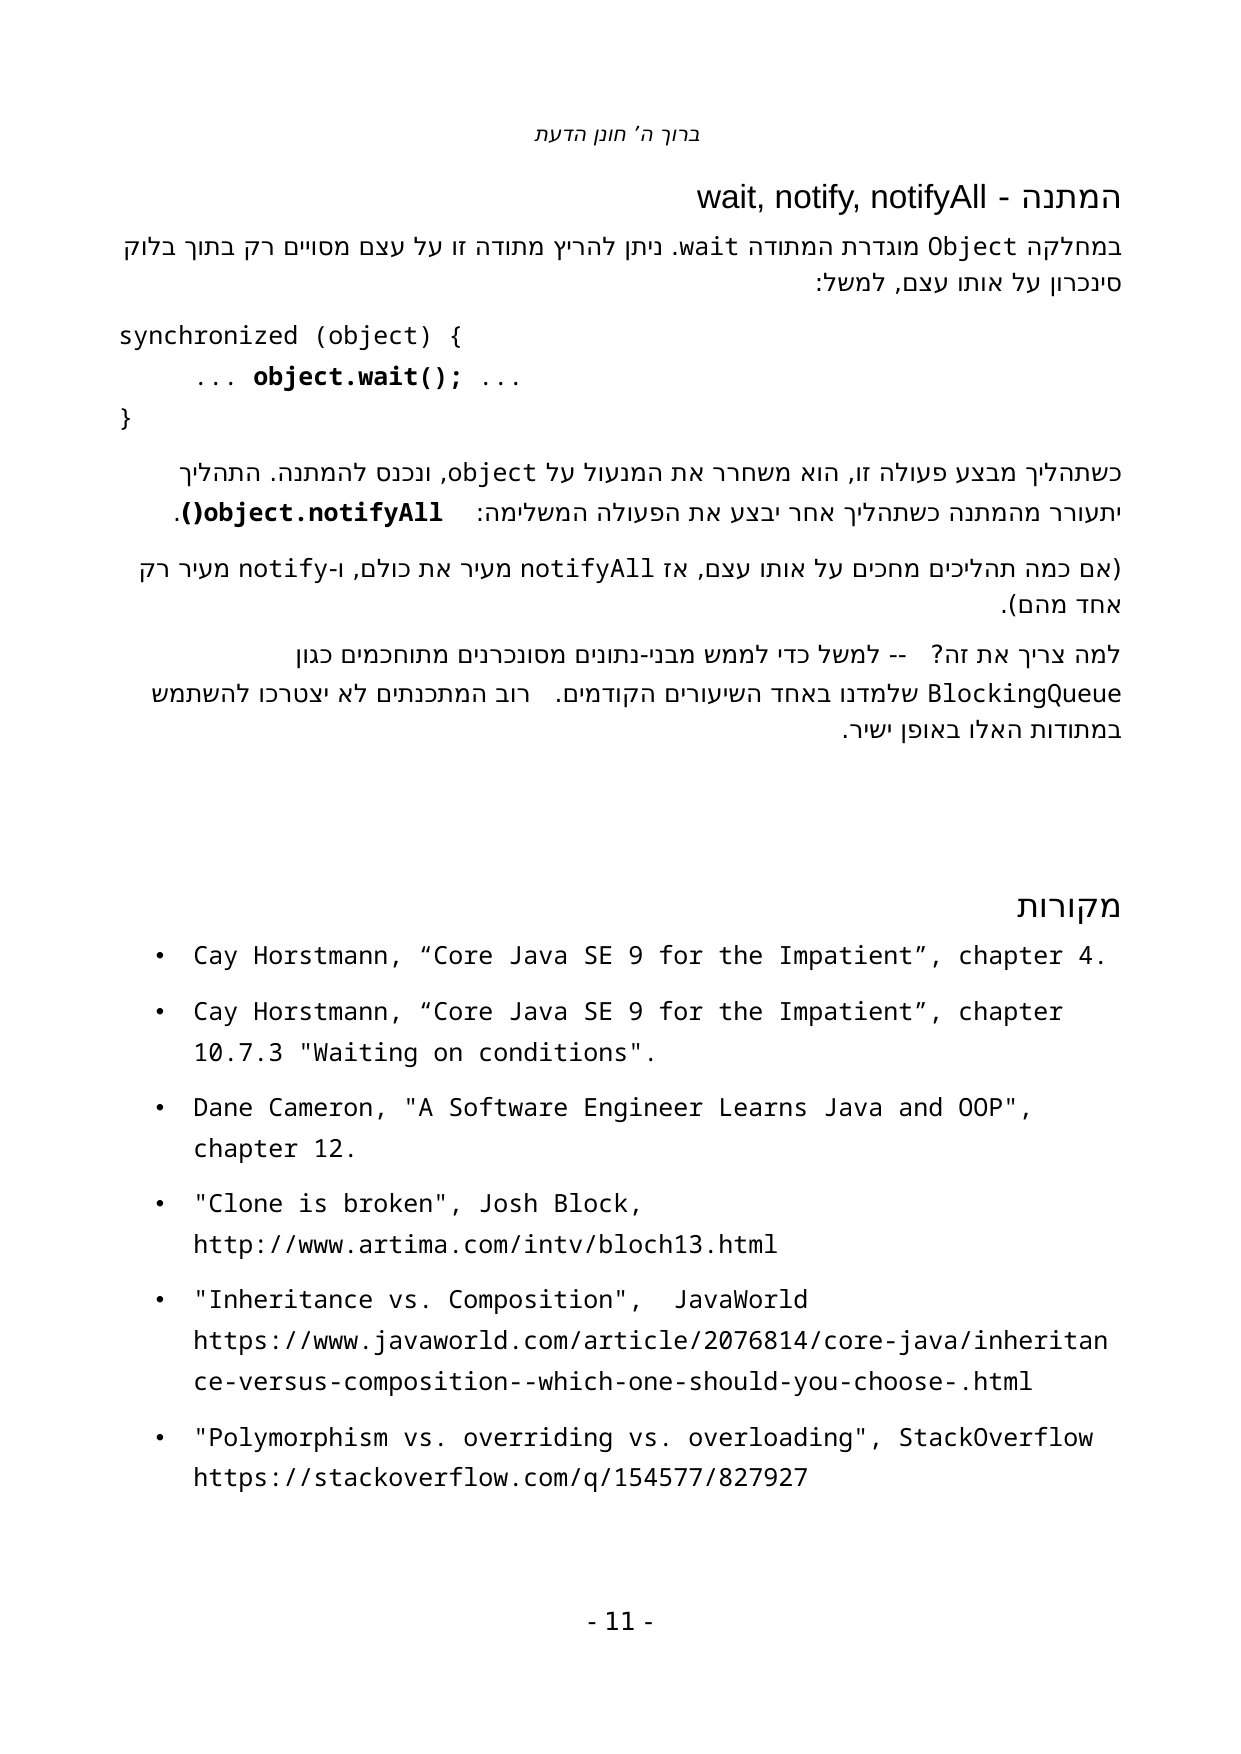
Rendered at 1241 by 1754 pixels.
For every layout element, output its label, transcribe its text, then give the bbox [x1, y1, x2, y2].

text (אם כמה תהליכים מחכים על אותו עצם, אז notifyAll מעיר את כולם, ו-notify מעיר רק אחד מהם). [118, 550, 1122, 619]
list "Polymorphism vs. overriding vs. overloading", StackOverflow https://stackoverflow.com/q/154577/827927 [156, 1419, 1122, 1494]
text כשתהליך מבצע פעולה זו, הוא משחרר את המנעול על object, ונכנס להמתנה. התהליך יתעורר מהמתנה כשתהליך אחר יבצע את הפעולה המשלימה: object.notifyAll(). [118, 455, 1122, 529]
subtitle מקורות [118, 887, 1122, 925]
list "Clone is broken", Josh Block, http://www.artima.com/intv/bloch13.html [156, 1186, 1122, 1261]
text synchronized (object) { ... object.wait(); ... } [118, 318, 1122, 434]
subtitle המתנה - wait, notify, notifyAll [118, 177, 1122, 216]
list Dane Cameron, "A Software Engineer Learns Java and OOP", chapter 12. [156, 1089, 1122, 1164]
list Cay Horstmann, “Core Java SE 9 for the Impatient”, chapter 4. [156, 938, 1122, 972]
text למה צריך את זה? -- למשל כדי לממש מבני-נתונים מסונכרנים מתוחכמים כגון BlockingQueue שלמדנו באחד השיעורים הקודמים. רוב המתכנתים לא יצטרכו להשתמש במתודות האלו באופן ישיר. [118, 640, 1122, 745]
text במחלקה Object מוגדרת המתודה wait. ניתן להריץ מתודה זו על עצם מסויים רק בתוך בלוק סינכרון על אותו עצם, למשל: [118, 228, 1122, 298]
list "Inheritance vs. Composition", JavaWorld https://www.javaworld.com/article/2076814/core-java/inheritance-versus-composition--which-one-should-you-choose-.html [156, 1282, 1122, 1398]
list Cay Horstmann, “Core Java SE 9 for the Impatient”, chapter 10.7.3 "Waiting on conditions". [156, 993, 1122, 1068]
